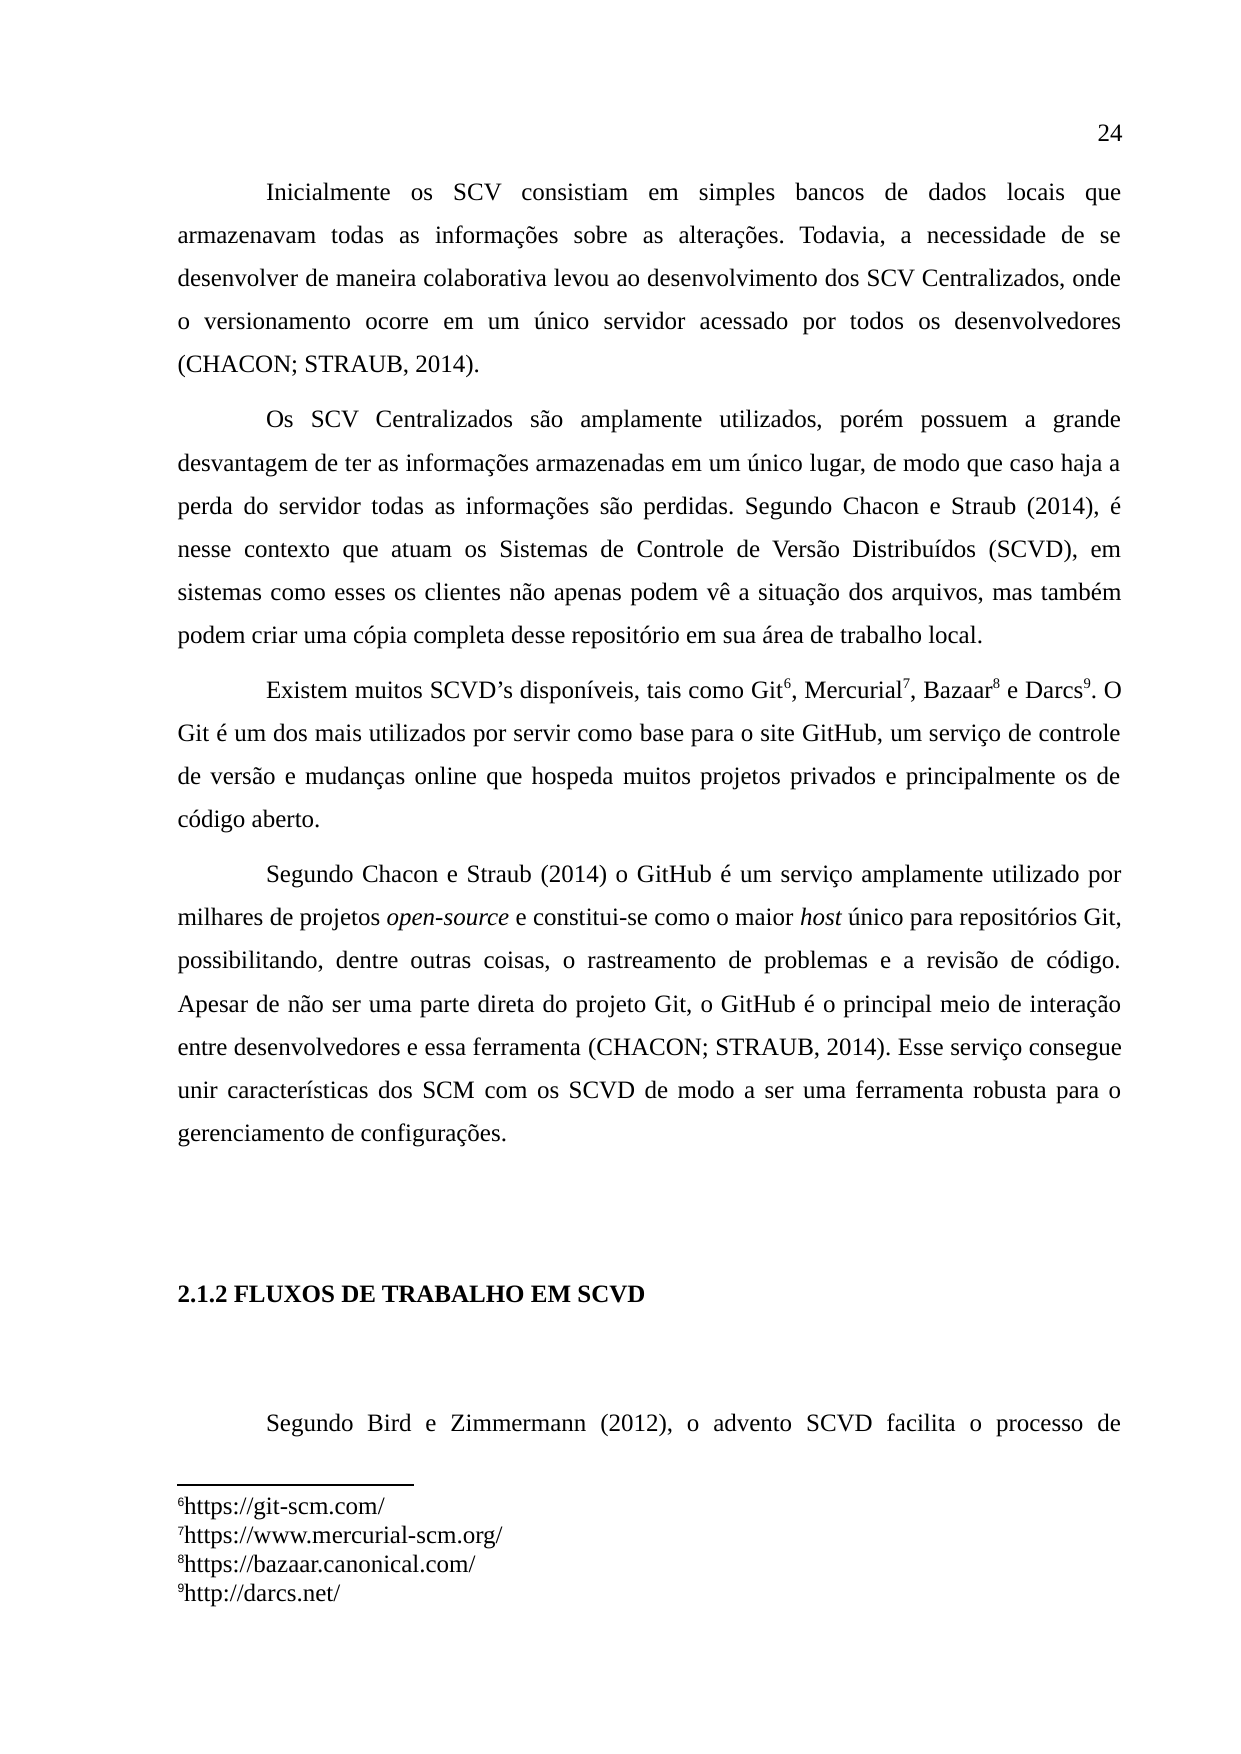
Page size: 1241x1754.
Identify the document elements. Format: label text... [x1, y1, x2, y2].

text Segundo Chacon e Straub (2014) o GitHub é um serviço amplamente utilizado por milhares de projetos open-source e constitui-se como o maior host único para repositórios Git, possibilitando, dentre outras coisas, o rastreamento de problemas e a revisão de código. Apesar de não ser uma parte direta do projeto Git, o GitHub é o principal meio de interação entre desenvolvedores e essa ferramenta (CHACON; STRAUB, 2014). Esse serviço consegue unir características dos SCM com os SCVD de modo a ser uma ferramenta robusta para o gerenciamento de configurações. [177, 859, 1122, 1147]
text Existem muitos SCVD’s disponíveis, tais como Git, Mercurial, Bazaar e Darcs. O Git é um dos mais utilizados por servir como base para o site GitHub, um serviço de controle de versão e mudanças online que hospeda muitos projetos privados e principalmente os de código aberto. [177, 675, 1122, 833]
text https://www.mercurial-scm.org/ [177, 1520, 1122, 1549]
text Os SCV Centralizados são amplamente utilizados, porém possuem a grande desvantagem de ter as informações armazenadas em um único lugar, de modo que caso haja a perda do servidor todas as informações são perdidas. Segundo Chacon e Straub (2014), é nesse contexto que atuam os Sistemas de Controle de Versão Distribuídos (SCVD), em sistemas como esses os clientes não apenas podem vê a situação dos arquivos, mas também podem criar uma cópia completa desse repositório em sua área de trabalho local. [177, 404, 1122, 649]
text https://bazaar.canonical.com/ [177, 1549, 1122, 1578]
text http://darcs.net/ [177, 1578, 1122, 1606]
text Inicialmente os SCV consistiam em simples bancos de dados locais que armazenavam todas as informações sobre as alterações. Todavia, a necessidade de se desenvolver de maneira colaborativa levou ao desenvolvimento dos SCV Centralizados, onde o versionamento ocorre em um único servidor acessado por todos os desenvolvedores (CHACON; STRAUB, 2014). [177, 177, 1122, 378]
text https://git-scm.com/ [177, 1491, 1122, 1520]
text Segundo Bird e Zimmermann (2012), o advento SCVD facilita o processo de [177, 1408, 1122, 1437]
text 2.1.2 Fluxos de trabalho EM SCVD [177, 1279, 1122, 1308]
